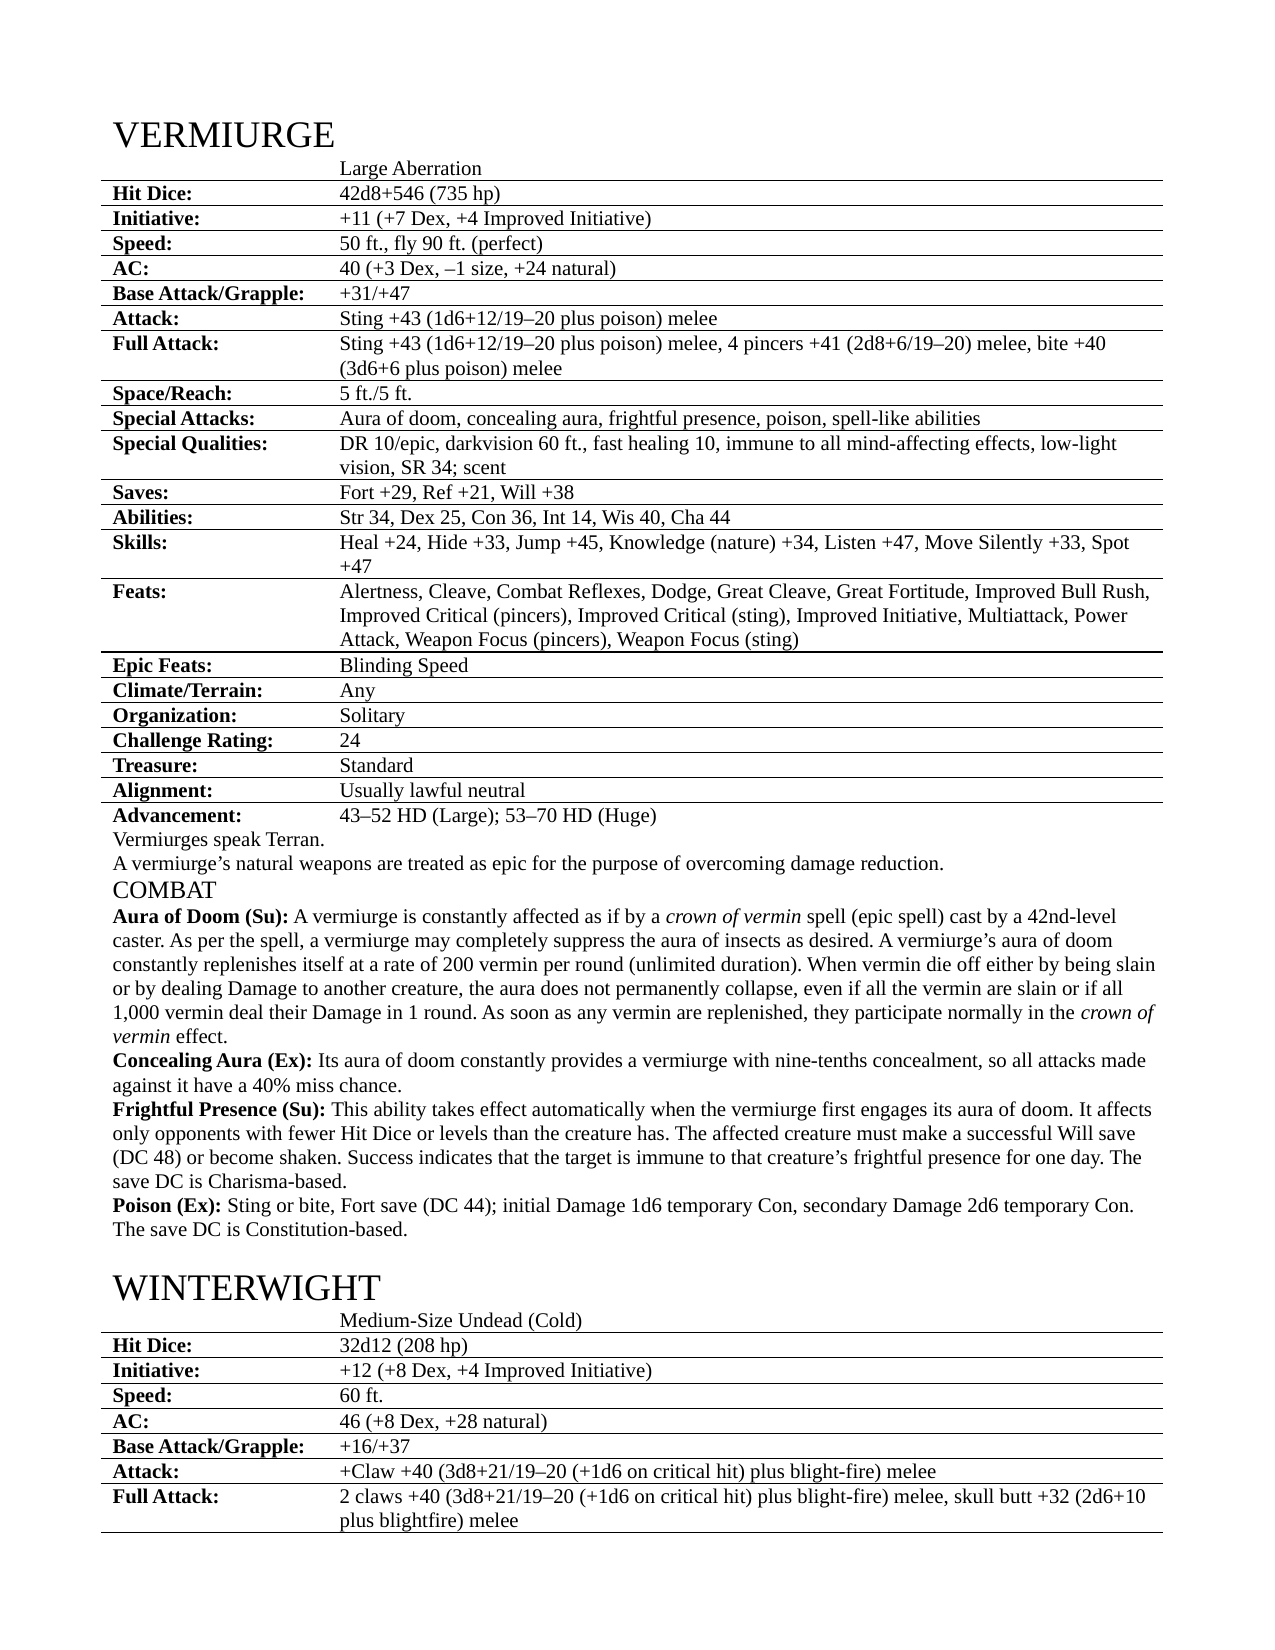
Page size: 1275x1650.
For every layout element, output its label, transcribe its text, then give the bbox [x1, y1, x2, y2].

table_cell Alignment: [101, 778, 328, 802]
table_cell Base Attack/Grapple: [101, 281, 328, 305]
table_cell 5 ft./5 ft. [328, 381, 1162, 404]
table_cell Fort +29, Ref +21, Will +38 [328, 480, 1162, 504]
text Frightful Presence (Su): This ability takes effect automatically when the vermiurge first engages its aura of doom. It affects only opponents with fewer Hit Dice or levels than the creature has. The affected creature must make a successful Will save (DC 48) or become shaken. Success indicates that the target is immune to that creature’s frightful presence for one day. The save DC is Charisma-based. [112, 1097, 1162, 1193]
table_cell Any [328, 678, 1162, 702]
subtitle WINTERWIGHT [112, 1265, 1162, 1308]
text Poison (Ex): Sting or bite, Fort save (DC 44); initial Damage 1d6 temporary Con, secondary Damage 2d6 temporary Con. The save DC is Constitution-based. [112, 1193, 1162, 1241]
table_header [101, 156, 328, 180]
table_cell Speed: [101, 1384, 328, 1407]
table_cell Full Attack: [101, 331, 328, 379]
table_cell 42d8+546 (735 hp) [328, 181, 1162, 205]
table_cell +Claw +40 (3d8+21/19–20 (+1d6 on critical hit) plus blight-fire) melee [328, 1459, 1162, 1483]
table_cell Advancement: [101, 803, 328, 827]
table_cell Special Qualities: [101, 431, 328, 479]
text Concealing Aura (Ex): Its aura of doom constantly provides a vermiurge with nine-tenths concealment, so all attacks made against it have a 40% miss chance. [112, 1048, 1162, 1097]
table_cell Skills: [101, 530, 328, 578]
table_cell +16/+37 [328, 1434, 1162, 1458]
table_cell 46 (+8 Dex, +28 natural) [328, 1409, 1162, 1433]
table_cell Treasure: [101, 753, 328, 777]
table_cell Initiative: [101, 1358, 328, 1382]
table_header Medium-Size Undead (Cold) [328, 1308, 1162, 1332]
text A vermiurge’s natural weapons are treated as epic for the purpose of overcoming damage reduction. [112, 851, 1162, 875]
table_cell Attack: [101, 306, 328, 330]
table_cell Initiative: [101, 206, 328, 230]
table_cell 43–52 HD (Large); 53–70 HD (Huge) [328, 803, 1162, 827]
table_cell Space/Reach: [101, 381, 328, 404]
table_cell Aura of doom, concealing aura, frightful presence, poison, spell-like abilities [328, 406, 1162, 430]
table_cell Feats: [101, 579, 328, 651]
table_cell +11 (+7 Dex, +4 Improved Initiative) [328, 206, 1162, 230]
table_cell Hit Dice: [101, 181, 328, 205]
table_cell +31/+47 [328, 281, 1162, 305]
table_cell Challenge Rating: [101, 728, 328, 752]
table_cell Standard [328, 753, 1162, 777]
table_cell Climate/Terrain: [101, 678, 328, 702]
table_header Large Aberration [328, 156, 1162, 180]
table_cell 60 ft. [328, 1384, 1162, 1407]
text Aura of Doom (Su): A vermiurge is constantly affected as if by a crown of vermin spell (epic spell) cast by a 42nd-level caster. As per the spell, a vermiurge may completely suppress the aura of insects as desired. A vermiurge’s aura of doom constantly replenishes itself at a rate of 200 vermin per round (unlimited duration). When vermin die off either by being slain or by dealing Damage to another creature, the aura does not permanently collapse, even if all the vermin are slain or if all 1,000 vermin deal their Damage in 1 round. As soon as any vermin are replenished, they participate normally in the crown of vermin effect. [112, 904, 1162, 1048]
table_cell Attack: [101, 1459, 328, 1483]
table_cell Str 34, Dex 25, Con 36, Int 14, Wis 40, Cha 44 [328, 505, 1162, 529]
table_cell Solitary [328, 703, 1162, 727]
table_cell AC: [101, 256, 328, 280]
table_cell 24 [328, 728, 1162, 752]
table_cell AC: [101, 1409, 328, 1433]
table_cell Alertness, Cleave, Combat Reflexes, Dodge, Great Cleave, Great Fortitude, Improved Bull Rush, Improved Critical (pincers), Improved Critical (sting), Improved Initiative, Multiattack, Power Attack, Weapon Focus (pincers), Weapon Focus (sting) [328, 579, 1162, 651]
table_cell Base Attack/Grapple: [101, 1434, 328, 1458]
table_cell Speed: [101, 231, 328, 255]
table_cell Organization: [101, 703, 328, 727]
table_cell Heal +24, Hide +33, Jump +45, Knowledge (nature) +34, Listen +47, Move Silently +33, Spot +47 [328, 530, 1162, 578]
table_cell 40 (+3 Dex, –1 size, +24 natural) [328, 256, 1162, 280]
table_cell +12 (+8 Dex, +4 Improved Initiative) [328, 1358, 1162, 1382]
table_cell Saves: [101, 480, 328, 504]
table_cell DR 10/epic, darkvision 60 ft., fast healing 10, immune to all mind-affecting effects, low-light vision, SR 34; scent [328, 431, 1162, 479]
table_cell Abilities: [101, 505, 328, 529]
subtitle VERMIURGE [112, 112, 1162, 156]
table_cell Usually lawful neutral [328, 778, 1162, 802]
table_cell Blinding Speed [328, 653, 1162, 677]
table_cell Epic Feats: [101, 653, 328, 677]
table_cell Sting +43 (1d6+12/19–20 plus poison) melee, 4 pincers +41 (2d8+6/19–20) melee, bite +40 (3d6+6 plus poison) melee [328, 331, 1162, 379]
text COMBAT [112, 875, 1162, 904]
table_header [101, 1308, 328, 1332]
table_cell Hit Dice: [101, 1333, 328, 1357]
table_cell Sting +43 (1d6+12/19–20 plus poison) melee [328, 306, 1162, 330]
table_cell 32d12 (208 hp) [328, 1333, 1162, 1357]
text Vermiurges speak Terran. [112, 827, 1162, 851]
table_cell Special Attacks: [101, 406, 328, 430]
table_cell Full Attack: [101, 1484, 328, 1532]
table_cell 50 ft., fly 90 ft. (perfect) [328, 231, 1162, 255]
table_cell 2 claws +40 (3d8+21/19–20 (+1d6 on critical hit) plus blight-fire) melee, skull butt +32 (2d6+10 plus blightfire) melee [328, 1484, 1162, 1532]
